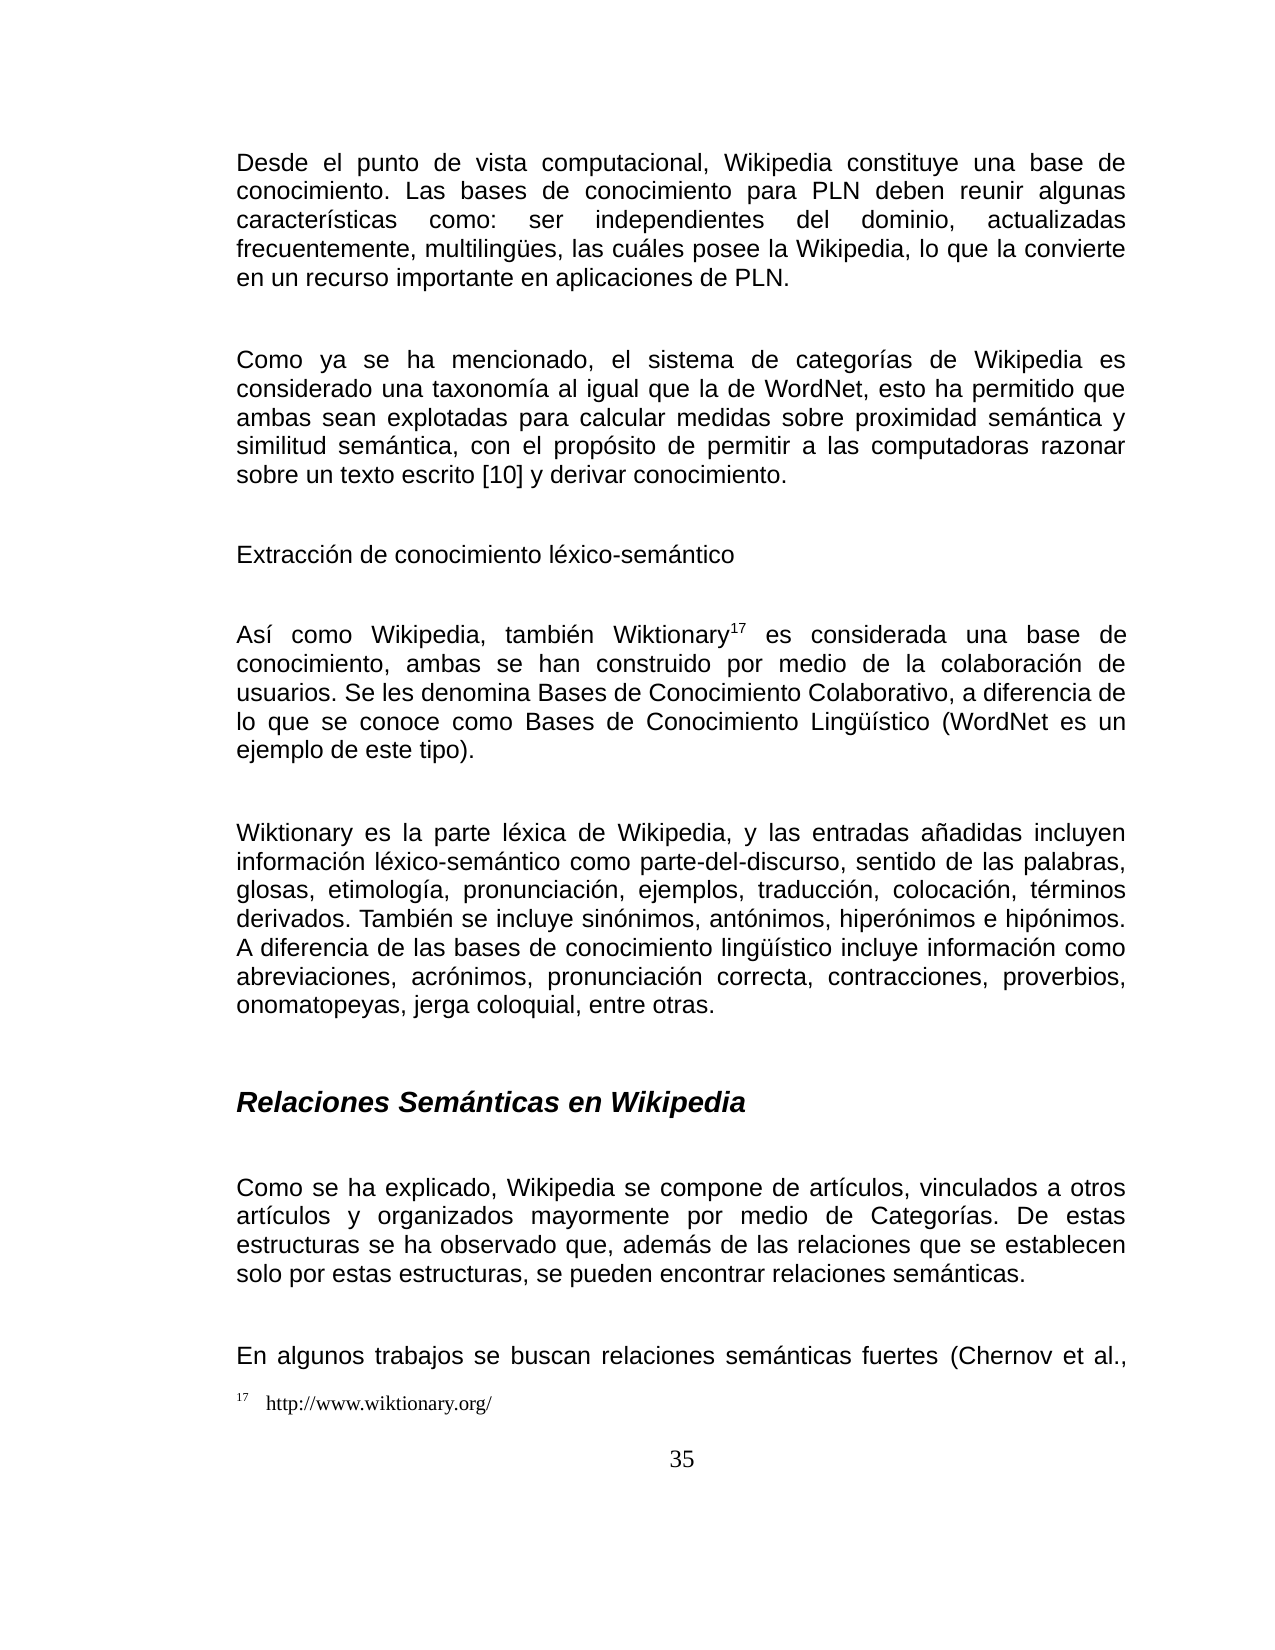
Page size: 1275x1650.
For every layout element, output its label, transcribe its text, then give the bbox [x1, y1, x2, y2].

subtitle Relaciones Semánticas en Wikipedia [236, 1085, 1127, 1119]
text Como se ha explicado, Wikipedia se compone de artículos, vinculados a otros artículos y organizados mayormente por medio de Categorías. De estas estructuras se ha observado que, además de las relaciones que se establecen solo por estas estructuras, se pueden encontrar relaciones semánticas. [236, 1173, 1127, 1288]
text Así como Wikipedia, también Wiktionary es considerada una base de conocimiento, ambas se han construido por medio de la colaboración de usuarios. Se les denomina Bases de Conocimiento Colaborativo, a diferencia de lo que se conoce como Bases de Conocimiento Lingüístico (WordNet es un ejemplo de este tipo). [236, 620, 1127, 764]
text Como ya se ha mencionado, el sistema de categorías de Wikipedia es considerado una taxonomía al igual que la de WordNet, esto ha permitido que ambas sean explotadas para calcular medidas sobre proximidad semántica y similitud semántica, con el propósito de permitir a las computadoras razonar sobre un texto escrito [10] y derivar conocimiento. [236, 345, 1127, 489]
text Wiktionary es la parte léxica de Wikipedia, y las entradas añadidas incluyen información léxico-semántico como parte-del-discurso, sentido de las palabras, glosas, etimología, pronunciación, ejemplos, traducción, colocación, términos derivados. También se incluye sinónimos, antónimos, hiperónimos e hipónimos. A diferencia de las bases de conocimiento lingüístico incluye información como abreviaciones, acrónimos, pronunciación correcta, contracciones, proverbios, onomatopeyas, jerga coloquial, entre otras. [236, 818, 1127, 1019]
text Extracción de conocimiento léxico-semántico [236, 540, 1127, 569]
text En algunos trabajos se buscan relaciones semánticas fuertes (Chernov et al., [236, 1341, 1127, 1370]
text Desde el punto de vista computacional, Wikipedia constituye una base de conocimiento. Las bases de conocimiento para PLN deben reunir algunas características como: ser independientes del dominio, actualizadas frecuentemente, multilingües, las cuáles posee la Wikipedia, lo que la convierte en un recurso importante en aplicaciones de PLN. [236, 148, 1127, 291]
text http://www.wiktionary.org/ [236, 1391, 1127, 1414]
